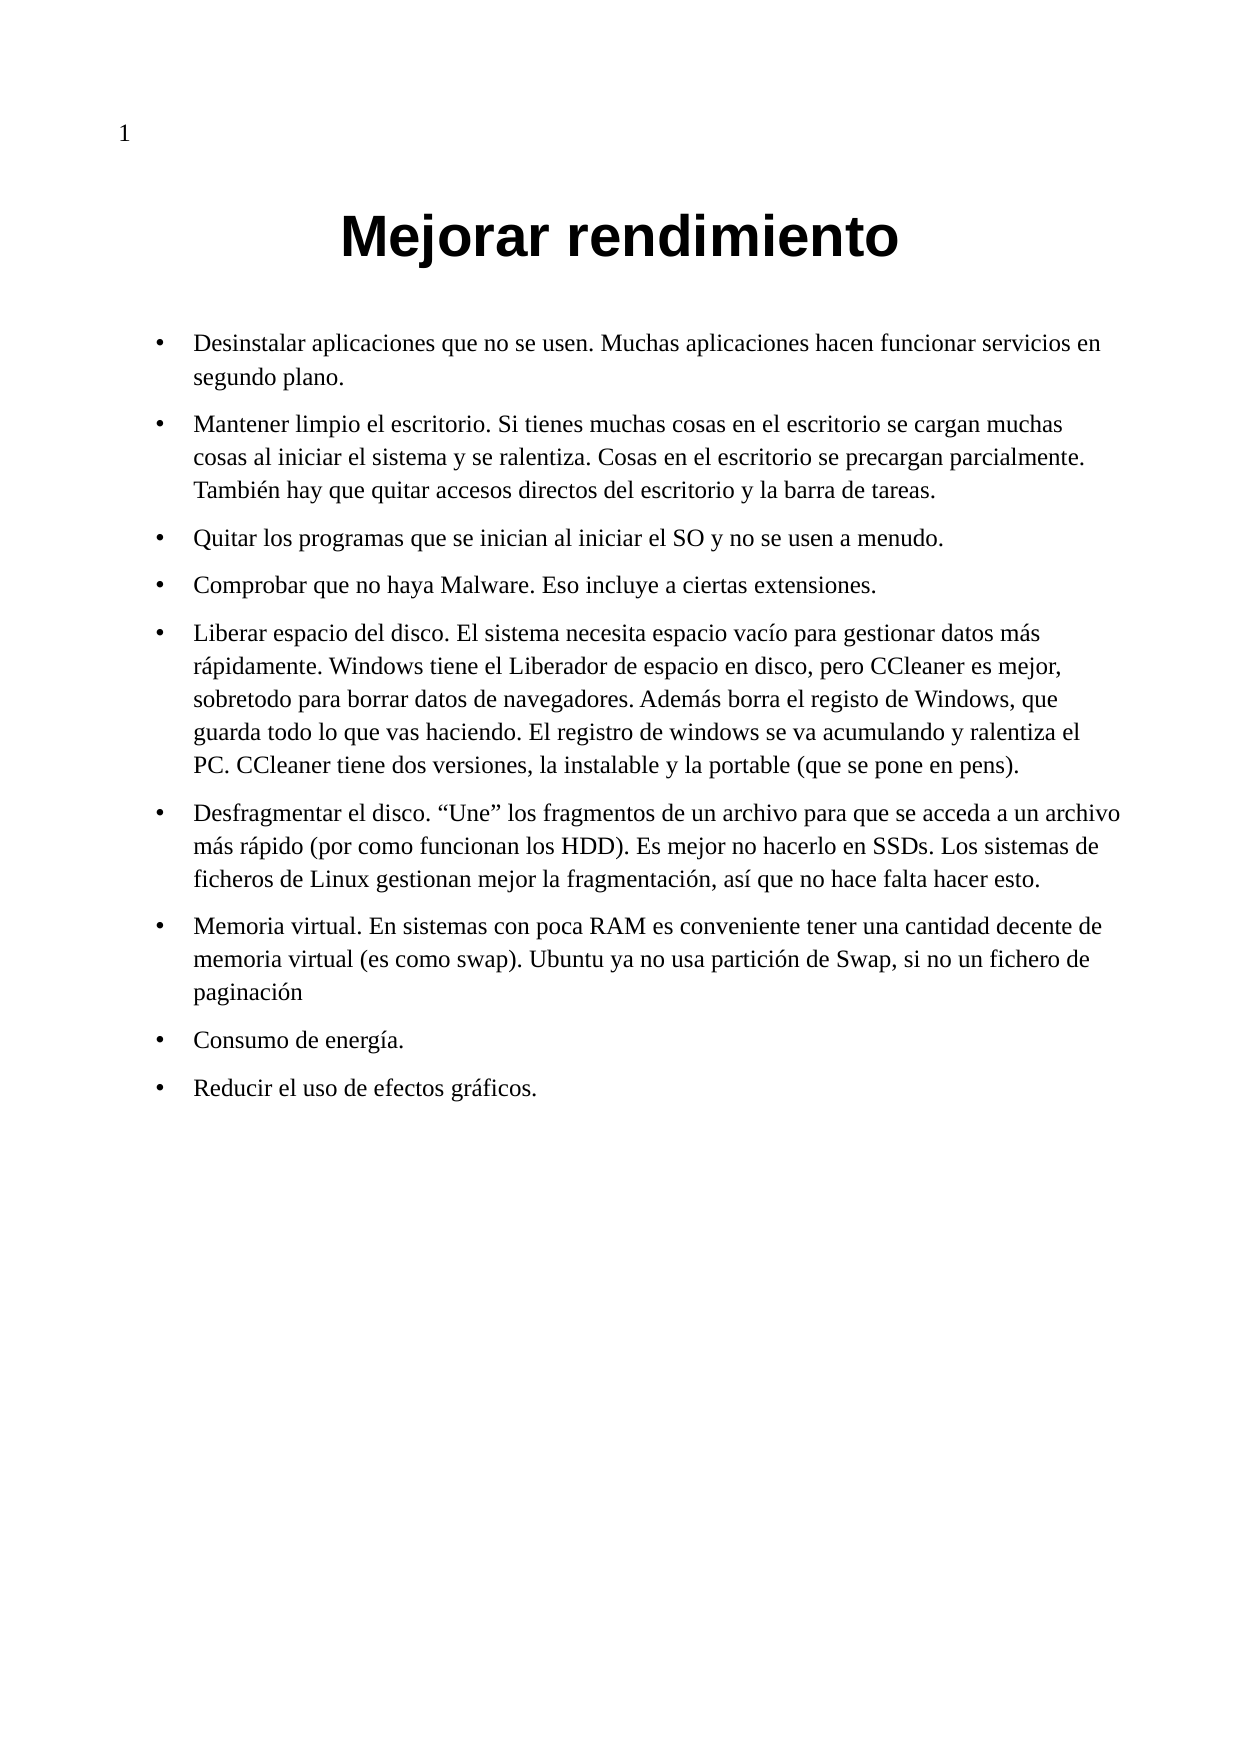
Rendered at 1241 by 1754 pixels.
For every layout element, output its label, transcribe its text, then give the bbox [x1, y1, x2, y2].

list Quitar los programas que se inician al iniciar el SO y no se usen a menudo. [156, 523, 1122, 552]
list Mantener limpio el escritorio. Si tienes muchas cosas en el escritorio se cargan muchas cosas al iniciar el sistema y se ralentiza. Cosas en el escritorio se precargan parcialmente. También hay que quitar accesos directos del escritorio y la barra de tareas. [156, 409, 1122, 504]
list Reducir el uso de efectos gráficos. [156, 1073, 1122, 1101]
list Memoria virtual. En sistemas con poca RAM es conveniente tener una cantidad decente de memoria virtual (es como swap). Ubuntu ya no usa partición de Swap, si no un fichero de paginación [156, 911, 1122, 1006]
list Desfragmentar el disco. “Une” los fragmentos de un archivo para que se acceda a un archivo más rápido (por como funcionan los HDD). Es mejor no hacerlo en SSDs. Los sistemas de ficheros de Linux gestionan mejor la fragmentación, así que no hace falta hacer esto. [156, 798, 1122, 892]
list Consumo de energía. [156, 1025, 1122, 1054]
list Desinstalar aplicaciones que no se usen. Muchas aplicaciones hacen funcionar servicios en segundo plano. [156, 328, 1122, 390]
list Liberar espacio del disco. El sistema necesita espacio vacío para gestionar datos más rápidamente. Windows tiene el Liberador de espacio en disco, pero CCleaner es mejor, sobretodo para borrar datos de navegadores. Además borra el registo de Windows, que guarda todo lo que vas haciendo. El registro de windows se va acumulando y ralentiza el PC. CCleaner tiene dos versiones, la instalable y la portable (que se pone en pens). [156, 618, 1122, 779]
list Comprobar que no haya Malware. Eso incluye a ciertas extensiones. [156, 570, 1122, 599]
title Mejorar rendimiento [118, 201, 1122, 268]
